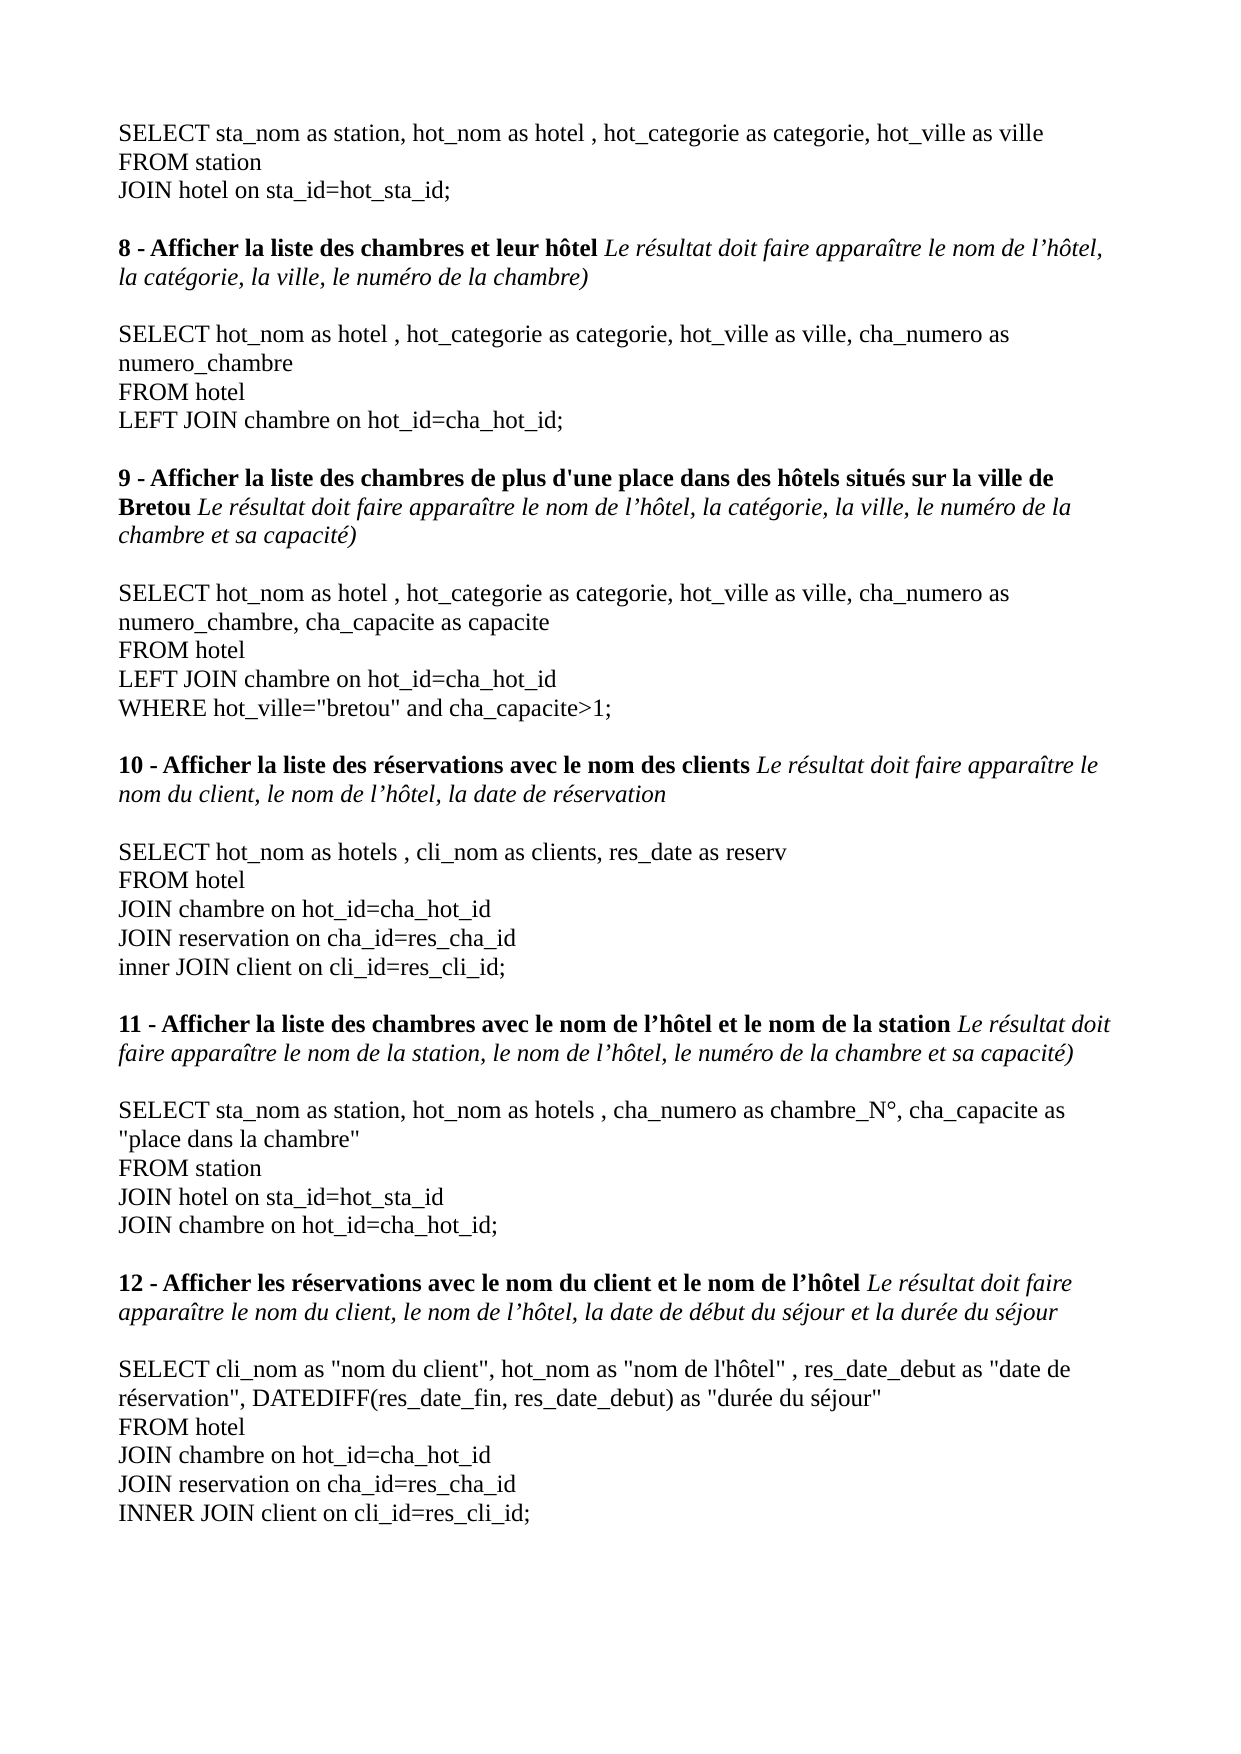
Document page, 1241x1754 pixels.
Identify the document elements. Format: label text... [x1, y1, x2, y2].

text JOIN chambre on hot_id=cha_hot_id; [118, 1211, 1122, 1239]
text SELECT hot_nom as hotel , hot_categorie as categorie, hot_ville as ville, cha_numero as numero_chambre, cha_capacite as capacite [118, 578, 1122, 636]
text LEFT JOIN chambre on hot_id=cha_hot_id; [118, 406, 1122, 434]
text FROM hotel [118, 1412, 1122, 1441]
text JOIN hotel on sta_id=hot_sta_id; [118, 176, 1122, 204]
text JOIN chambre on hot_id=cha_hot_id [118, 894, 1122, 923]
text FROM hotel [118, 377, 1122, 406]
text INNER JOIN client on cli_id=res_cli_id; [118, 1498, 1122, 1527]
text LEFT JOIN chambre on hot_id=cha_hot_id [118, 664, 1122, 693]
text SELECT cli_nom as "nom du client", hot_nom as "nom de l'hôtel" , res_date_debut as "date de réservation", DATEDIFF(res_date_fin, res_date_debut) as "durée du séjour" [118, 1354, 1122, 1412]
text SELECT sta_nom as station, hot_nom as hotel , hot_categorie as categorie, hot_ville as ville [118, 118, 1122, 147]
text FROM station [118, 1153, 1122, 1182]
text FROM station [118, 147, 1122, 176]
text JOIN reservation on cha_id=res_cha_id [118, 1469, 1122, 1498]
text JOIN chambre on hot_id=cha_hot_id [118, 1441, 1122, 1469]
text 8 - Afficher la liste des chambres et leur hôtel Le résultat doit faire apparaître le nom de l’hôtel, la catégorie, la ville, le numéro de la chambre) [118, 233, 1122, 291]
text WHERE hot_ville="bretou" and cha_capacite>1; [118, 693, 1122, 722]
text 11 - Afficher la liste des chambres avec le nom de l’hôtel et le nom de la station Le résultat doit faire apparaître le nom de la station, le nom de l’hôtel, le numéro de la chambre et sa capacité) [118, 1009, 1122, 1067]
text SELECT hot_nom as hotels , cli_nom as clients, res_date as reserv [118, 837, 1122, 866]
text 12 - Afficher les réservations avec le nom du client et le nom de l’hôtel Le résultat doit faire apparaître le nom du client, le nom de l’hôtel, la date de début du séjour et la durée du séjour [118, 1268, 1122, 1326]
text FROM hotel [118, 636, 1122, 664]
text SELECT hot_nom as hotel , hot_categorie as categorie, hot_ville as ville, cha_numero as numero_chambre [118, 319, 1122, 377]
text inner JOIN client on cli_id=res_cli_id; [118, 952, 1122, 981]
text JOIN reservation on cha_id=res_cha_id [118, 923, 1122, 952]
text 9 - Afficher la liste des chambres de plus d'une place dans des hôtels situés sur la ville de Bretou Le résultat doit faire apparaître le nom de l’hôtel, la catégorie, la ville, le numéro de la chambre et sa capacité) [118, 463, 1122, 549]
text FROM hotel [118, 866, 1122, 894]
text JOIN hotel on sta_id=hot_sta_id [118, 1182, 1122, 1211]
text SELECT sta_nom as station, hot_nom as hotels , cha_numero as chambre_N°, cha_capacite as "place dans la chambre" [118, 1096, 1122, 1153]
text 10 - Afficher la liste des réservations avec le nom des clients Le résultat doit faire apparaître le nom du client, le nom de l’hôtel, la date de réservation [118, 751, 1122, 808]
